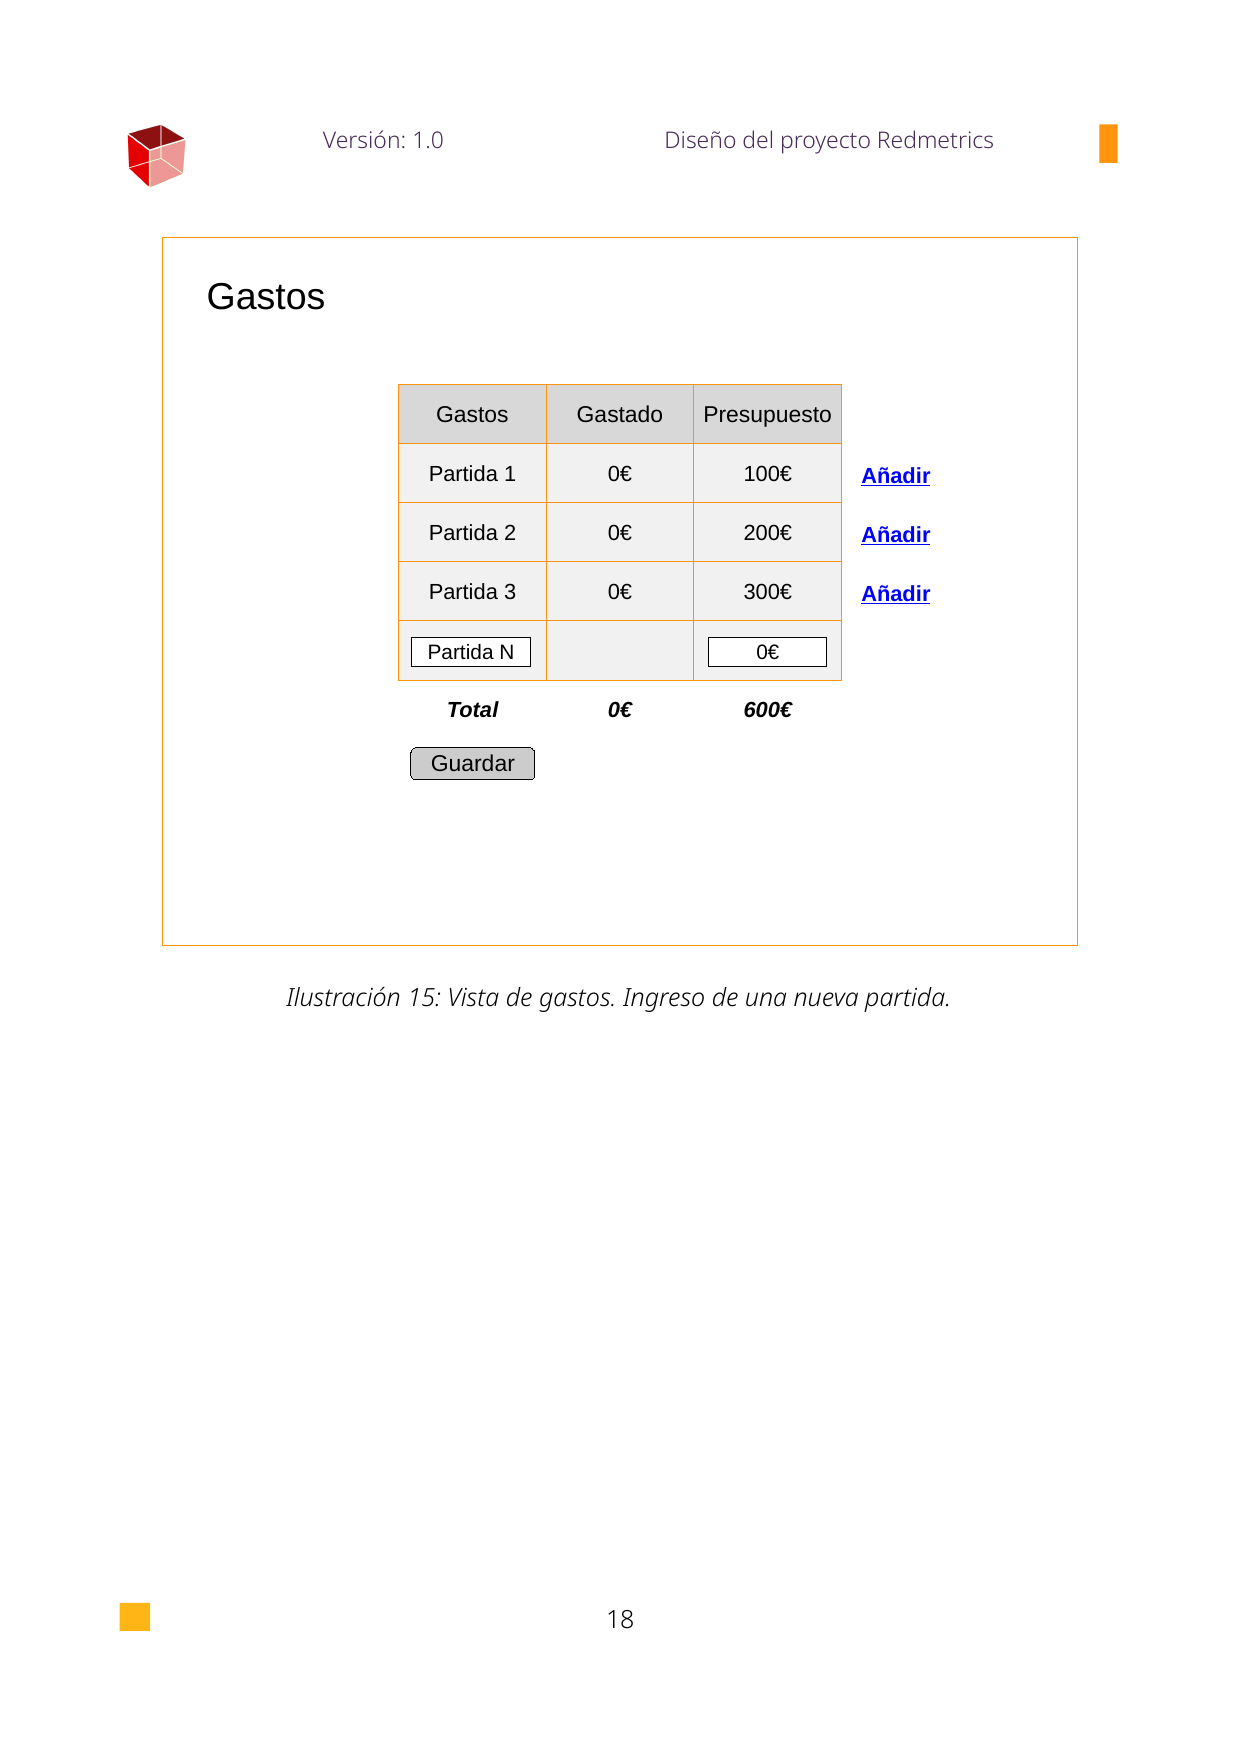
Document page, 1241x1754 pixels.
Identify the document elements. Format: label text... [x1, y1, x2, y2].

text Ilustración 15: Vista de gastos. Ingreso de una nueva partida. [129, 237, 1111, 1014]
picture [123, 123, 189, 189]
